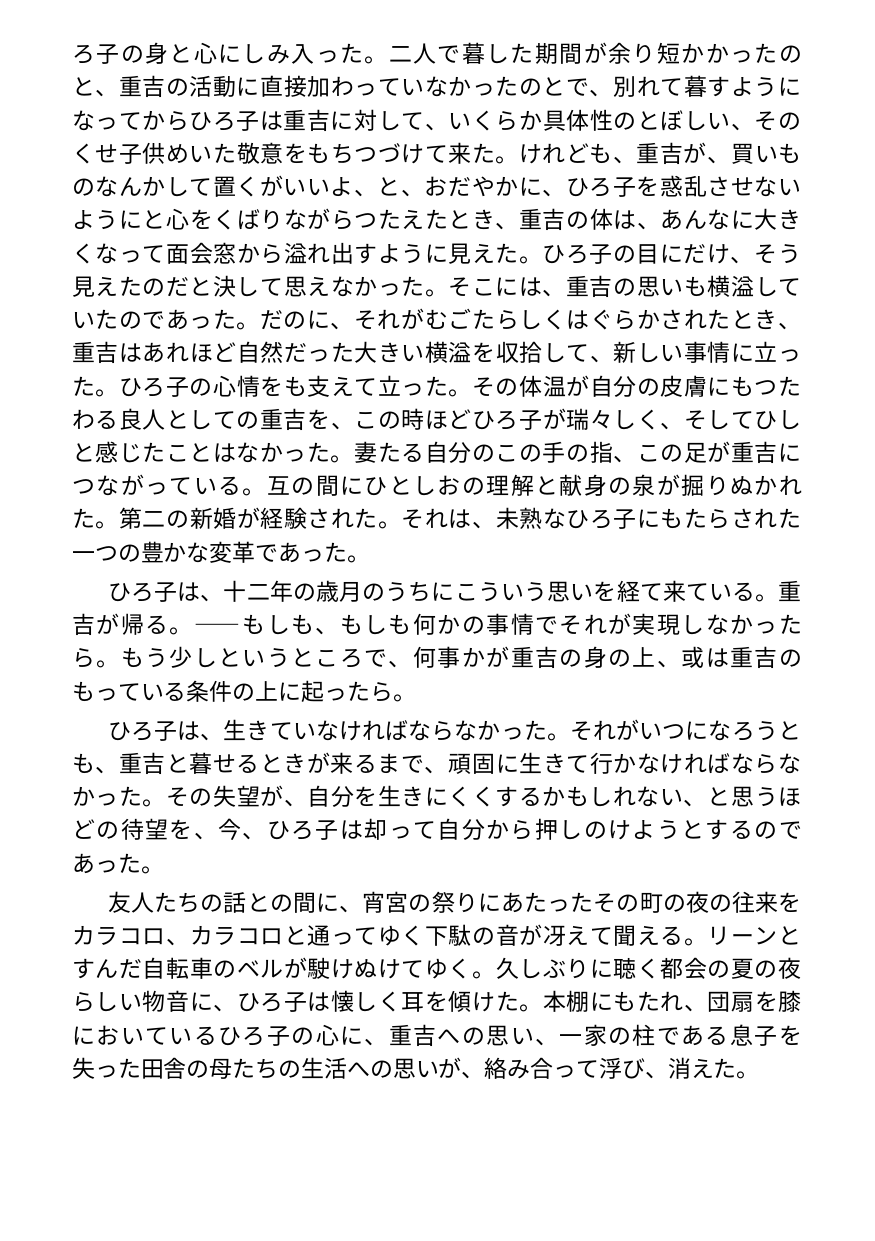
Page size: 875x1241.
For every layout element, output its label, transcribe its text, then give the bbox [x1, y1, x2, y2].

text ひろ子は、十二年の歳月のうちにこういう思いを経て来ている。重吉が帰る。――もしも、もしも何かの事情でそれが実現しなかったら。もう少しというところで、何事かが重吉の身の上、或は重吉のもっている条件の上に起ったら。 [72, 574, 802, 707]
text ひろ子は、生きていなければならなかった。それがいつになろうとも、重吉と暮せるときが来るまで、頑固に生きて行かなければならなかった。その失望が、自分を生きにくくするかもしれない、と思うほどの待望を、今、ひろ子は却って自分から押しのけようとするのであった。 [72, 712, 802, 879]
text 友人たちの話との間に、宵宮の祭りにあたったその町の夜の往来をカラコロ、カラコロと通ってゆく下駄の音が冴えて聞える。リーンとすんだ自転車のベルが駛けぬけてゆく。久しぶりに聴く都会の夏の夜らしい物音に、ひろ子は懐しく耳を傾けた。本棚にもたれ、団扇を膝においているひろ子の心に、重吉への思い、一家の柱である息子を失った田舎の母たちの生活への思いが、絡み合って浮び、消えた。 [72, 884, 802, 1084]
text ろ子の身と心にしみ入った。二人で暮した期間が余り短かかったのと、重吉の活動に直接加わっていなかったのとで、別れて暮すようになってからひろ子は重吉に対して、いくらか具体性のとぼしい、そのくせ子供めいた敬意をもちつづけて来た。けれども、重吉が、買いものなんかして置くがいいよ、と、おだやかに、ひろ子を惑乱させないようにと心をくばりながらつたえたとき、重吉の体は、あんなに大きくなって面会窓から溢れ出すように見えた。ひろ子の目にだけ、そう見えたのだと決して思えなかった。そこには、重吉の思いも横溢していたのであった。だのに、それがむごたらしくはぐらかされたとき、重吉はあれほど自然だった大きい横溢を収拾して、新しい事情に立った。ひろ子の心情をも支えて立った。その体温が自分の皮膚にもつたわる良人としての重吉を、この時ほどひろ子が瑞々しく、そしてひしと感じたことはなかった。妻たる自分のこの手の指、この足が重吉につながっている。互の間にひとしおの理解と献身の泉が掘りぬかれた。第二の新婚が経験された。それは、未熟なひろ子にもたらされた一つの豊かな変革であった。 [72, 36, 802, 568]
